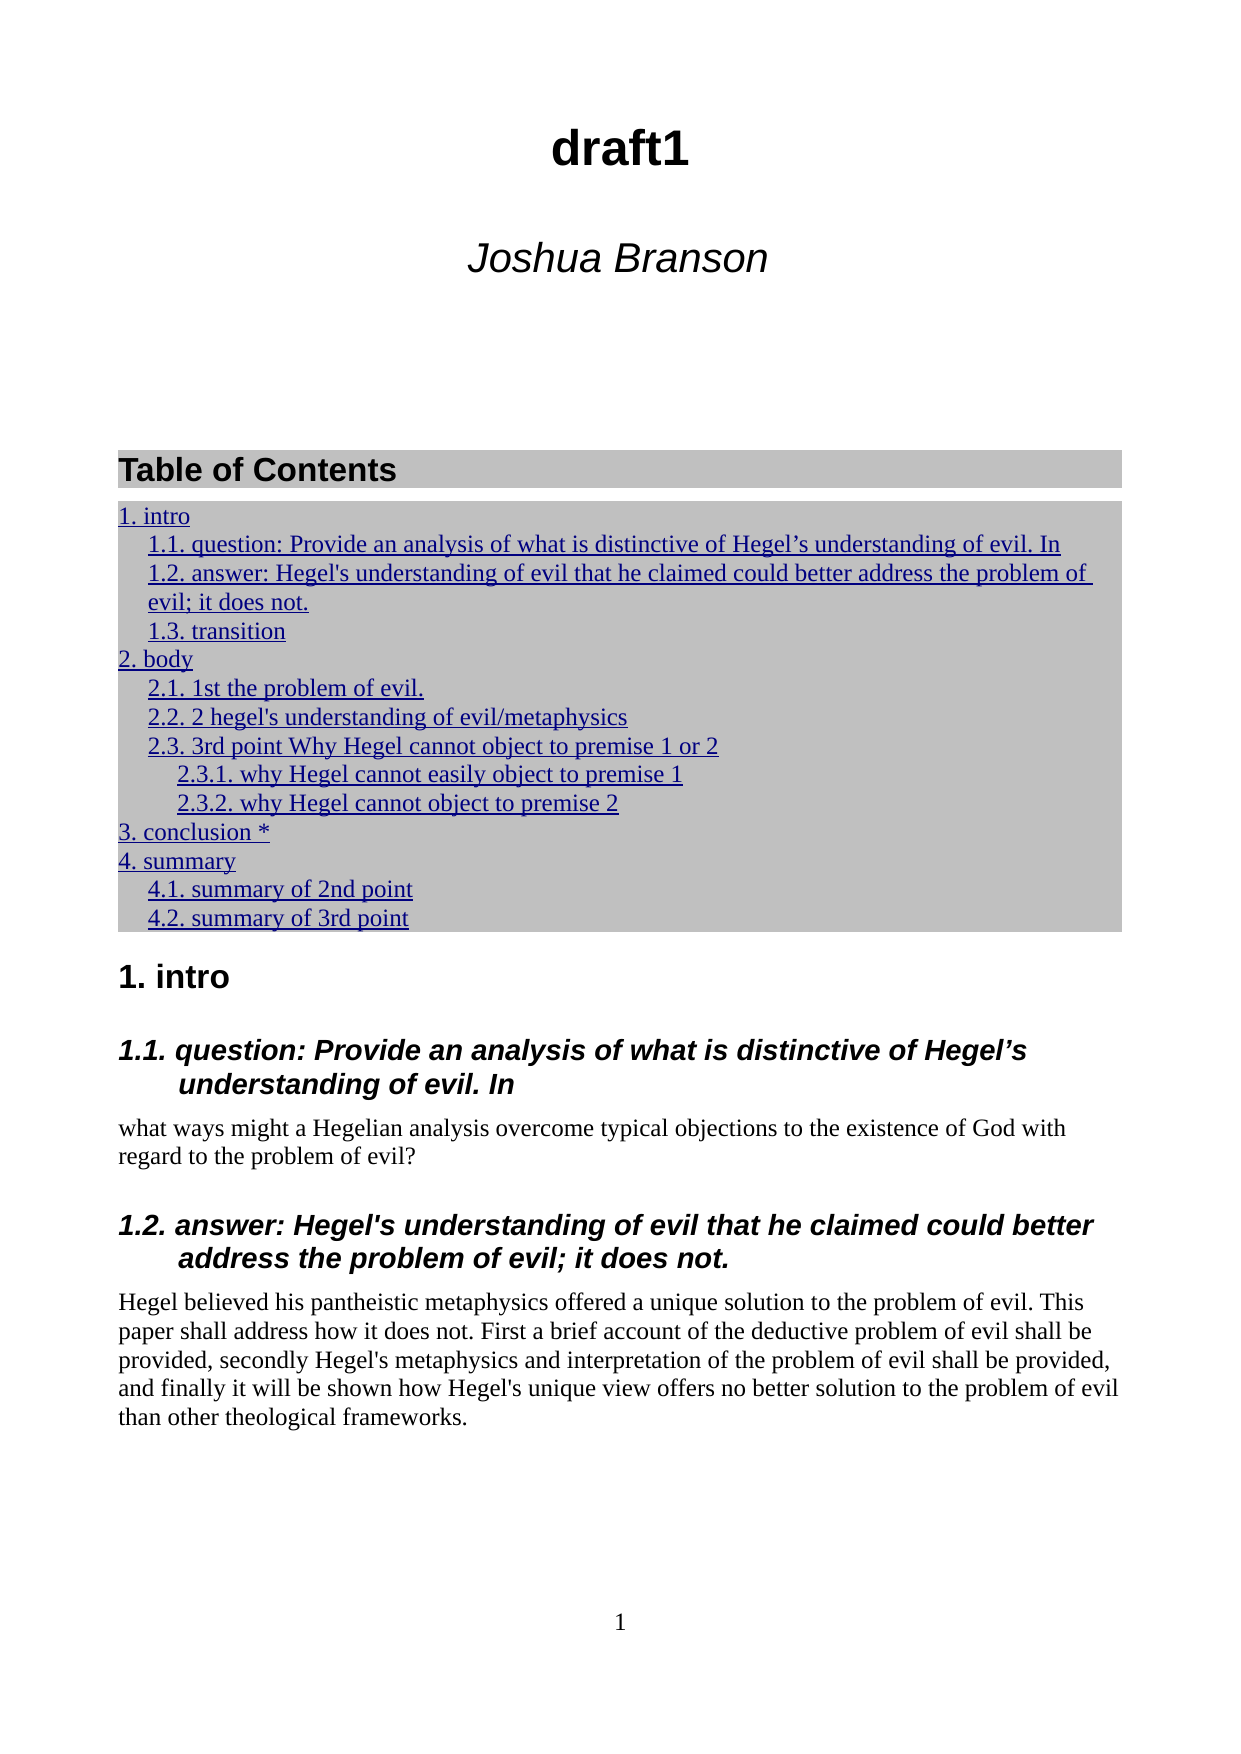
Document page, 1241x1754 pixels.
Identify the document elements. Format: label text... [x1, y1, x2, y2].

subtitle Table of Contents [118, 450, 1122, 488]
text 3. conclusion * [118, 817, 1122, 846]
subtitle question: Provide an analysis of what is distinctive of Hegel’s understanding of evil. In [118, 1033, 1122, 1100]
text 2.1. 1st the problem of evil. [148, 673, 1122, 702]
subtitle Joshua Branson [118, 233, 1122, 281]
text 1. intro [118, 501, 1122, 529]
subtitle intro [118, 957, 1122, 996]
text 2.2. 2 hegel's understanding of evil/metaphysics [148, 702, 1122, 731]
text 4.2. summary of 3rd point [148, 903, 1122, 932]
text 2.3.1. why Hegel cannot easily object to premise 1 [177, 759, 1122, 788]
text 4.1. summary of 2nd point [148, 874, 1122, 903]
text 2. body [118, 644, 1122, 673]
text Hegel believed his pantheistic metaphysics offered a unique solution to the problem of evil. This paper shall address how it does not. First a brief account of the deductive problem of evil shall be provided, secondly Hegel's metaphysics and interpretation of the problem of evil shall be provided, and finally it will be shown how Hegel's unique view offers no better solution to the problem of evil than other theological frameworks. [118, 1287, 1122, 1431]
text 1.2. answer: Hegel's understanding of evil that he claimed could better address the problem of evil; it does not. [148, 558, 1122, 616]
text 2.3.2. why Hegel cannot object to premise 2 [177, 788, 1122, 817]
text 1.3. transition [148, 616, 1122, 644]
text 4. summary [118, 846, 1122, 874]
title draft1 [118, 118, 1122, 176]
subtitle answer: Hegel's understanding of evil that he claimed could better address the problem of evil; it does not. [118, 1208, 1122, 1275]
text what ways might a Hegelian analysis overcome typical objections to the existence of God with regard to the problem of evil? [118, 1113, 1122, 1170]
text 1.1. question: Provide an analysis of what is distinctive of Hegel’s understanding of evil. In [148, 529, 1122, 558]
text 2.3. 3rd point Why Hegel cannot object to premise 1 or 2 [148, 731, 1122, 759]
